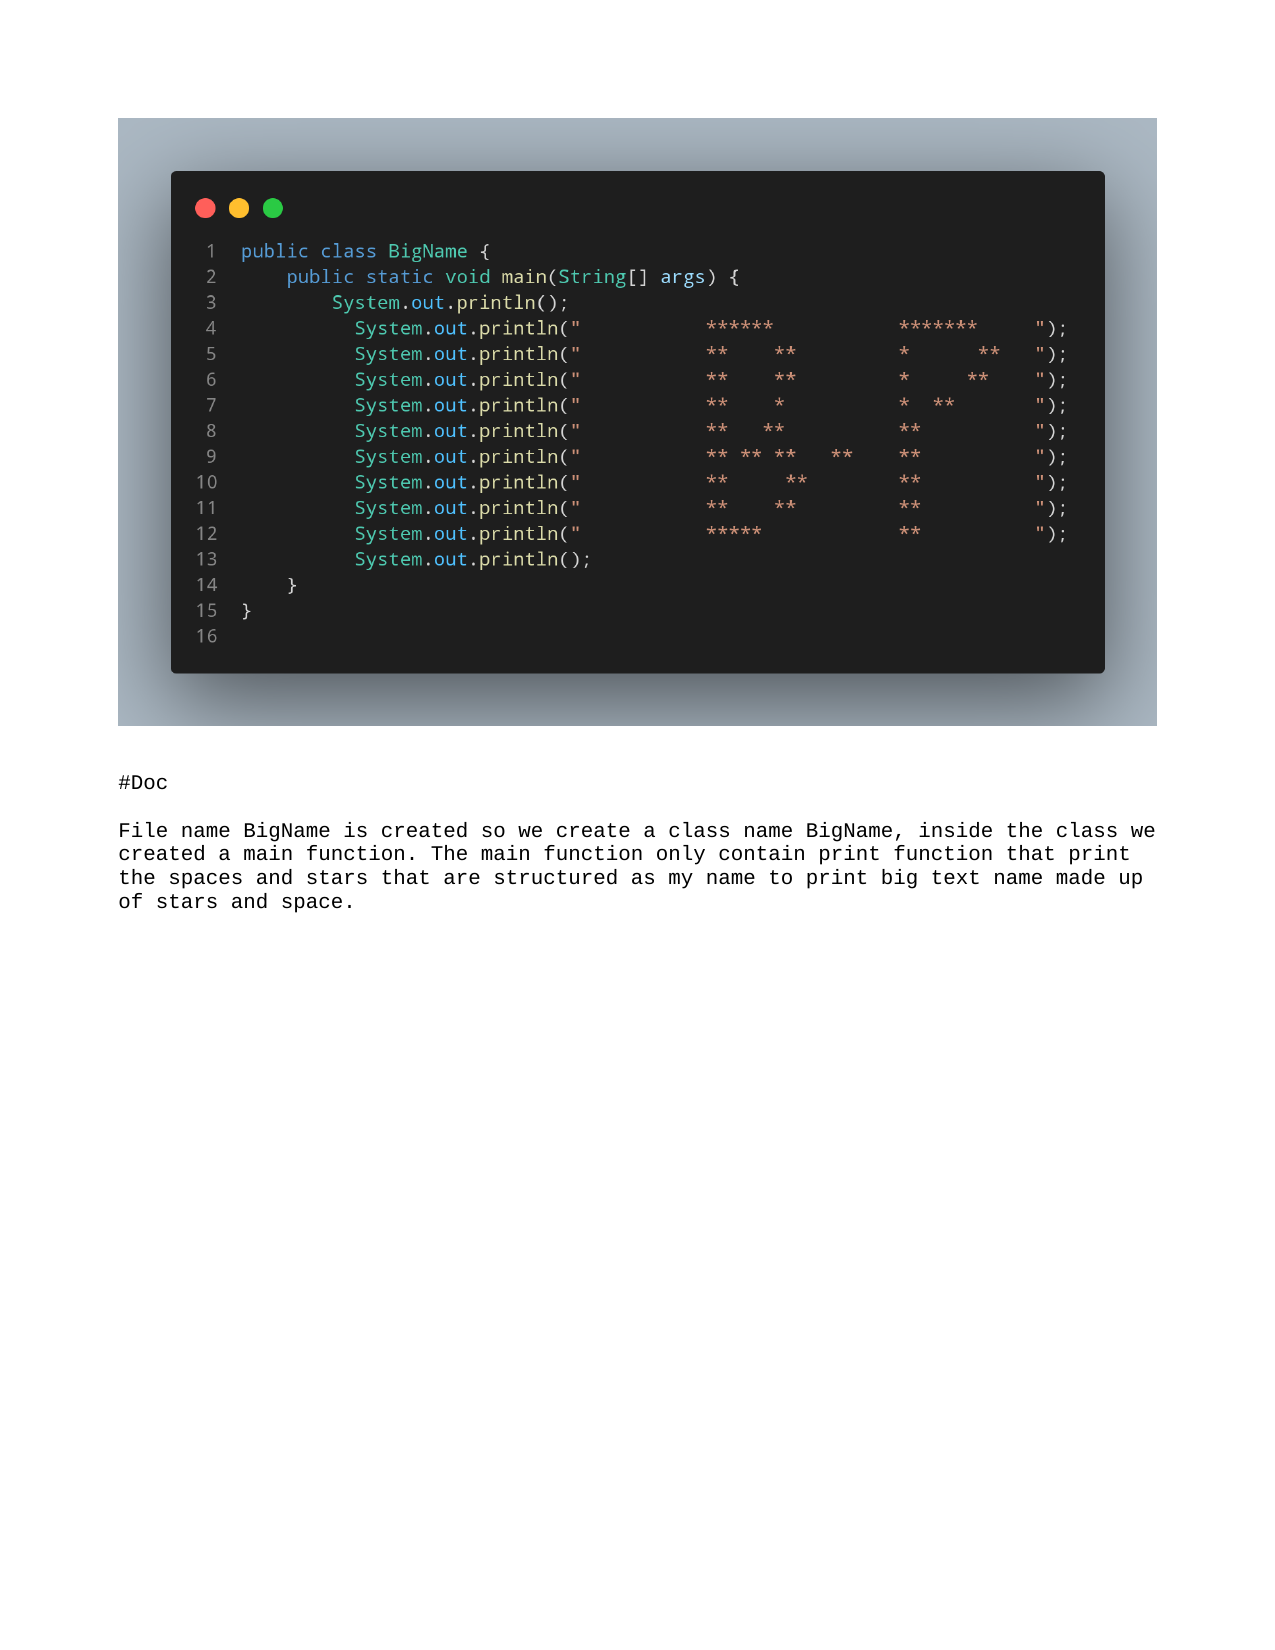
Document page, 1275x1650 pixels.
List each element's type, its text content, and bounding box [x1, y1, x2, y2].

text #Doc [118, 772, 1157, 796]
text File name BigName is created so we create a class name BigName, inside the class we created a main function. The main function only contain print function that print the spaces and stars that are structured as my name to print big text name made up of stars and space. [118, 820, 1157, 914]
picture [118, 118, 1157, 726]
